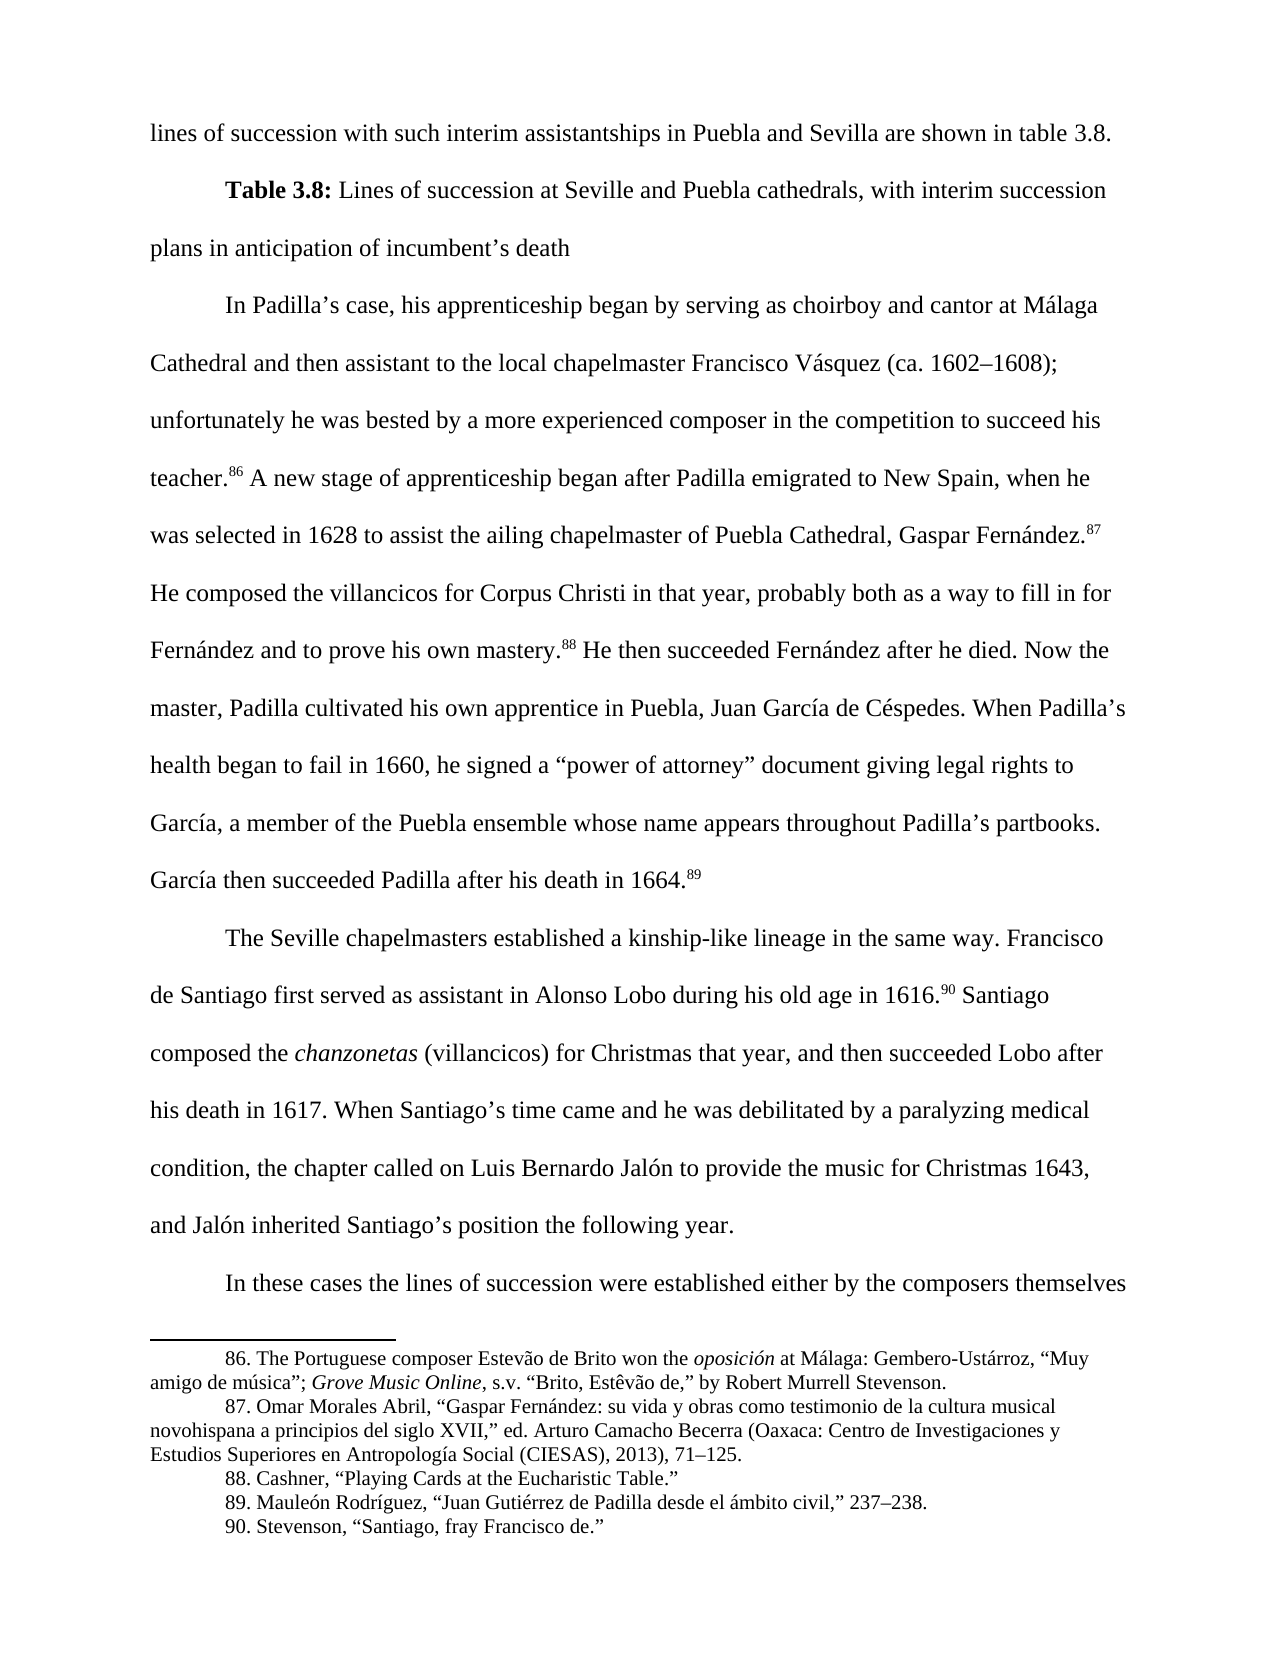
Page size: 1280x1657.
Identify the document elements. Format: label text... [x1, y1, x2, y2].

text Cashner, “Playing Cards at the Eucharistic Table.” [150, 1466, 1130, 1490]
text The Seville chapelmasters established a kinship-like lineage in the same way. Francisco de Santiago first served as assistant in Alonso Lobo during his old age in 1616. Santiago composed the chanzonetas (villancicos) for Christmas that year, and then succeeded Lobo after his death in 1617. When Santiago’s time came and he was debilitated by a paralyzing medical condition, the chapter called on Luis Bernardo Jalón to provide the music for Christmas 1643, and Jalón inherited Santiago’s position the following year. [150, 923, 1130, 1239]
text Stevenson, “Santiago, fray Francisco de.” [150, 1514, 1130, 1538]
text Table 3.8: Lines of succession at Seville and Puebla cathedrals, with interim succession plans in anticipation of incumbent’s death [150, 176, 1130, 262]
text In Padilla’s case, his apprenticeship began by serving as choirboy and cantor at Málaga Cathedral and then assistant to the local chapelmaster Francisco Vásquez (ca. 1602–1608); unfortunately he was bested by a more experienced composer in the competition to succeed his teacher. A new stage of apprenticeship began after Padilla emigrated to New Spain, when he was selected in 1628 to assist the ailing chapelmaster of Puebla Cathedral, Gaspar Fernández. He composed the villancicos for Corpus Christi in that year, probably both as a way to fill in for Fernández and to prove his own mastery. He then succeeded Fernández after he died. Now the master, Padilla cultivated his own apprentice in Puebla, Juan García de Céspedes. When Padilla’s health began to fail in 1660, he signed a “power of attorney” document giving legal rights to García, a member of the Puebla ensemble whose name appears throughout Padilla’s partbooks. García then succeeded Padilla after his death in 1664. [150, 291, 1130, 894]
text Omar Morales Abril, “Gaspar Fernández: su vida y obras como testimonio de la cultura musical novohispana a principios del siglo XVII,” ed. Arturo Camacho Becerra (Oaxaca: Centro de Investigaciones y Estudios Superiores en Antropología Social (CIESAS), 2013), 71–125. [150, 1394, 1130, 1466]
text The Portuguese composer Estevão de Brito won the oposición at Málaga: Gembero-Ustárroz, “Muy amigo de música”; Grove Music Online, s.v. “Brito, Estêvão de,” by Robert Murrell Stevenson. [150, 1346, 1130, 1394]
text In these cases the lines of succession were established either by the composers themselves [150, 1268, 1130, 1297]
text lines of succession with such interim assistantships in Puebla and Sevilla are shown in table 3.8. [150, 118, 1130, 147]
text Mauleón Rodríguez, “Juan Gutiérrez de Padilla desde el ámbito civil,” 237–238. [150, 1490, 1130, 1514]
